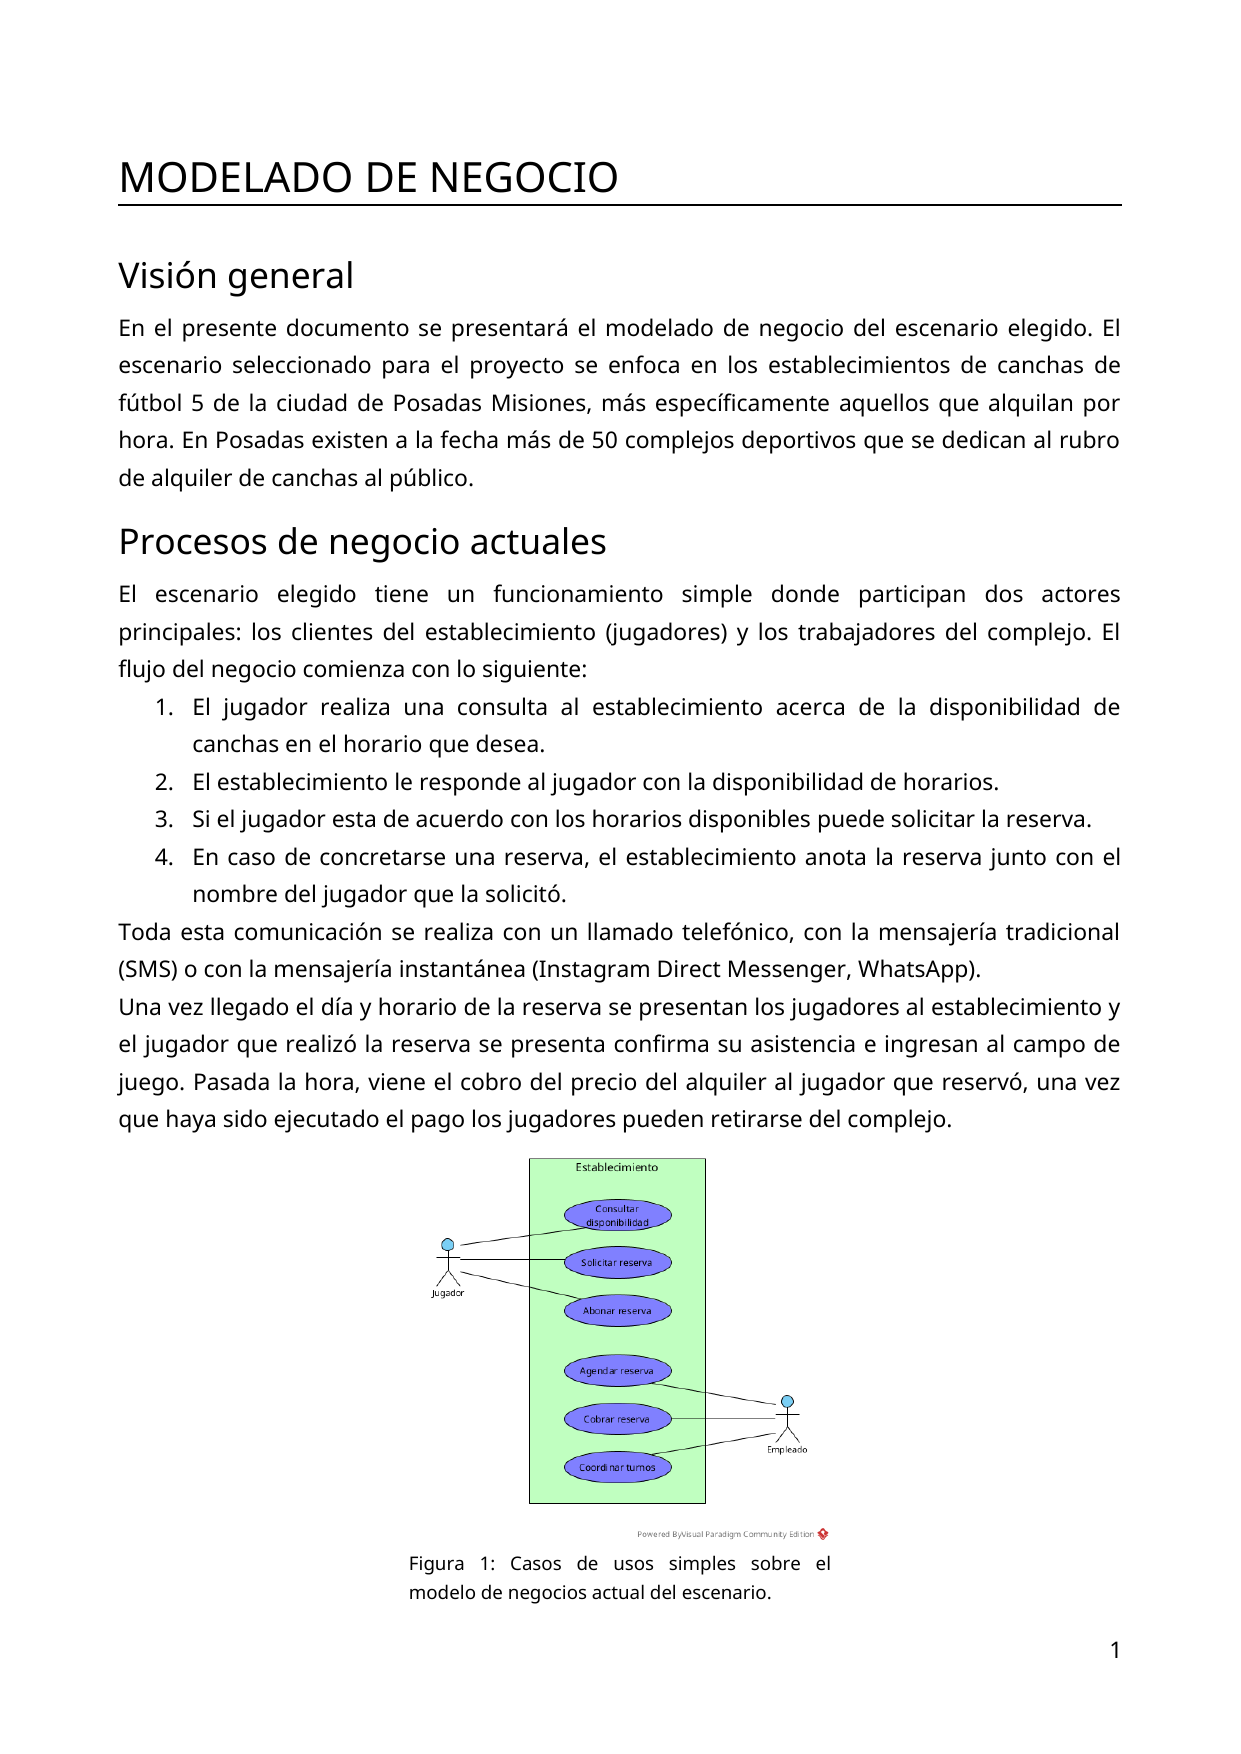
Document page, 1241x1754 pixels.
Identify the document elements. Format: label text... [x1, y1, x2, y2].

subtitle Modelado de negocio [118, 147, 1122, 204]
subtitle Procesos de negocio actuales [118, 517, 1122, 565]
list El jugador realiza una consulta al establecimiento acerca de la disponibilidad de canchas en el horario que desea. [154, 691, 1122, 759]
picture [408, 1140, 832, 1547]
text Toda esta comunicación se realiza con un llamado telefónico, con la mensajería tradicional (SMS) o con la mensajería instantánea (Instagram Direct Messenger, WhatsApp). [118, 916, 1122, 984]
list En caso de concretarse una reserva, el establecimiento anota la reserva junto con el nombre del jugador que la solicitó. [154, 841, 1122, 909]
list El establecimiento le responde al jugador con la disponibilidad de horarios. [154, 766, 1122, 797]
text El escenario elegido tiene un funcionamiento simple donde participan dos actores principales: los clientes del establecimiento (jugadores) y los trabajadores del complejo. El flujo del negocio comienza con lo siguiente: [118, 578, 1122, 684]
text Una vez llegado el día y horario de la reserva se presentan los jugadores al establecimiento y el jugador que realizó la reserva se presenta confirma su asistencia e ingresan al campo de juego. Pasada la hora, viene el cobro del precio del alquiler al jugador que reservó, una vez que haya sido ejecutado el pago los jugadores pueden retirarse del complejo. [118, 991, 1122, 1134]
text Figura 1: Casos de usos simples sobre el modelo de negocios actual del escenario. [409, 1547, 832, 1605]
list Si el jugador esta de acuerdo con los horarios disponibles puede solicitar la reserva. [154, 803, 1122, 834]
text En el presente documento se presentará el modelado de negocio del escenario elegido. El escenario seleccionado para el proyecto se enfoca en los establecimientos de canchas de fútbol 5 de la ciudad de Posadas Misiones, más específicamente aquellos que alquilan por hora. En Posadas existen a la fecha más de 50 complejos deportivos que se dedican al rubro de alquiler de canchas al público. [118, 312, 1122, 493]
subtitle Visión general [118, 250, 1122, 298]
